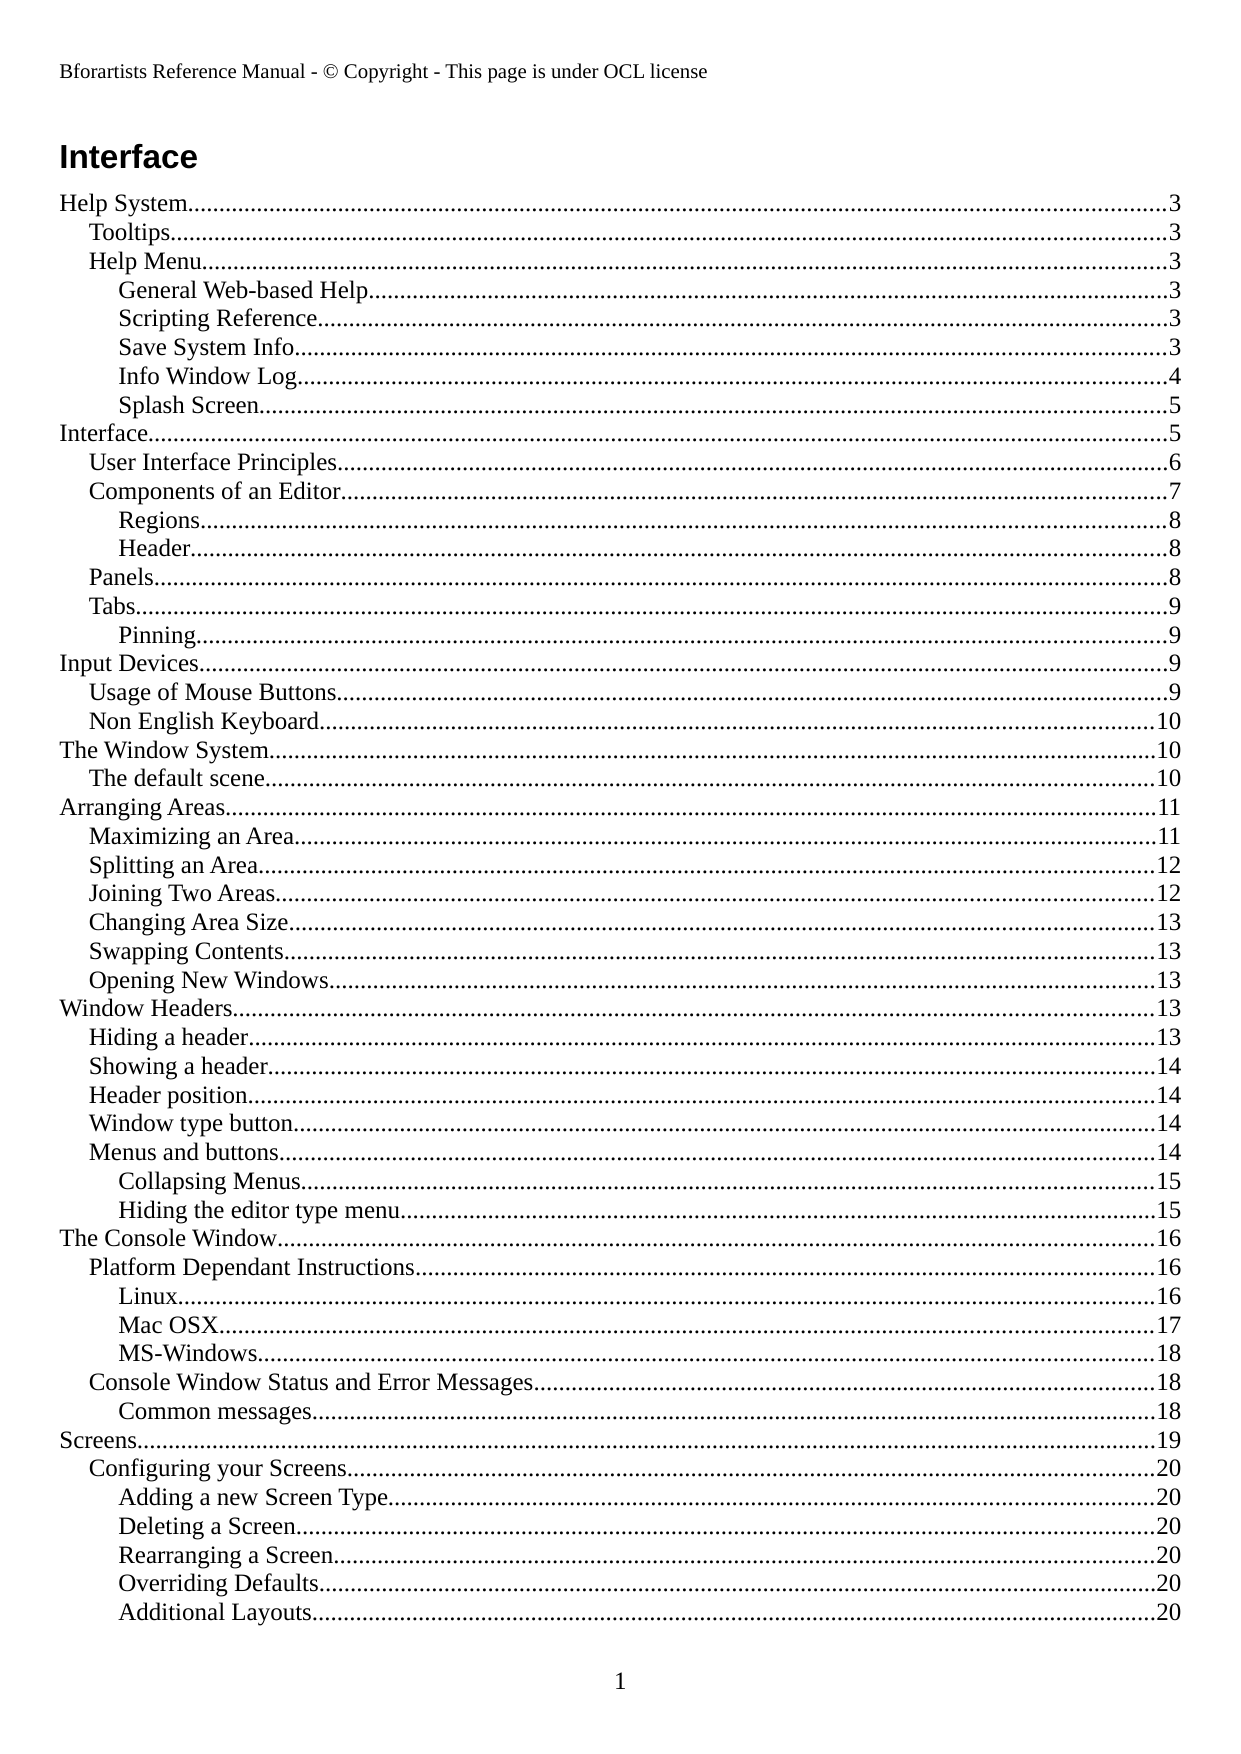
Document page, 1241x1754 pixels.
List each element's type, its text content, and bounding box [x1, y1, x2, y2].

text Hiding a header 13 [88, 1022, 1181, 1051]
text Mac OSX 17 [118, 1310, 1181, 1338]
text Input Devices 9 [59, 648, 1181, 677]
text Deleting a Screen 20 [118, 1511, 1181, 1540]
text MS-Windows 18 [118, 1338, 1181, 1367]
text Hiding the editor type menu 15 [118, 1195, 1181, 1223]
text The default scene 10 [88, 763, 1181, 792]
text Overriding Defaults 20 [118, 1568, 1181, 1597]
text Platform Dependant Instructions 16 [88, 1252, 1181, 1281]
text Window Headers 13 [59, 993, 1181, 1022]
text Joining Two Areas 12 [88, 878, 1181, 907]
text Tooltips 3 [88, 217, 1181, 246]
text Linux 16 [118, 1281, 1181, 1310]
text Save System Info 3 [118, 332, 1181, 361]
text Changing Area Size 13 [88, 907, 1181, 936]
text Help System 3 [59, 188, 1181, 217]
text Common messages 18 [118, 1396, 1181, 1425]
text Maximizing an Area 11 [88, 821, 1181, 850]
text Non English Keyboard 10 [88, 706, 1181, 735]
text Regions 8 [118, 505, 1181, 533]
text Scripting Reference 3 [118, 303, 1181, 332]
text The Console Window 16 [59, 1223, 1181, 1252]
text Components of an Editor 7 [88, 476, 1181, 505]
text Header 8 [118, 533, 1181, 562]
text Adding a new Screen Type 20 [118, 1482, 1181, 1511]
text General Web-based Help 3 [118, 275, 1181, 303]
text Menus and buttons 14 [88, 1137, 1181, 1166]
text Interface 5 [59, 418, 1181, 447]
text The Window System 10 [59, 735, 1181, 763]
subtitle Interface [59, 138, 1181, 176]
text Info Window Log 4 [118, 361, 1181, 390]
text Swapping Contents 13 [88, 936, 1181, 965]
text Console Window Status and Error Messages 18 [88, 1367, 1181, 1396]
text Panels 8 [88, 562, 1181, 591]
text Arranging Areas 11 [59, 792, 1181, 821]
text Screens 19 [59, 1425, 1181, 1453]
text Splash Screen 5 [118, 390, 1181, 418]
text Splitting an Area 12 [88, 850, 1181, 878]
text Additional Layouts 20 [118, 1597, 1181, 1626]
text Showing a header 14 [88, 1051, 1181, 1080]
text Rearranging a Screen 20 [118, 1540, 1181, 1568]
text Pinning 9 [118, 620, 1181, 648]
text Collapsing Menus 15 [118, 1166, 1181, 1195]
text User Interface Principles 6 [88, 447, 1181, 476]
text Usage of Mouse Buttons 9 [88, 677, 1181, 706]
text Opening New Windows 13 [88, 965, 1181, 993]
text Help Menu 3 [88, 246, 1181, 275]
text Tabs 9 [88, 591, 1181, 620]
text Header position 14 [88, 1080, 1181, 1108]
text Window type button 14 [88, 1108, 1181, 1137]
text Configuring your Screens 20 [88, 1453, 1181, 1482]
